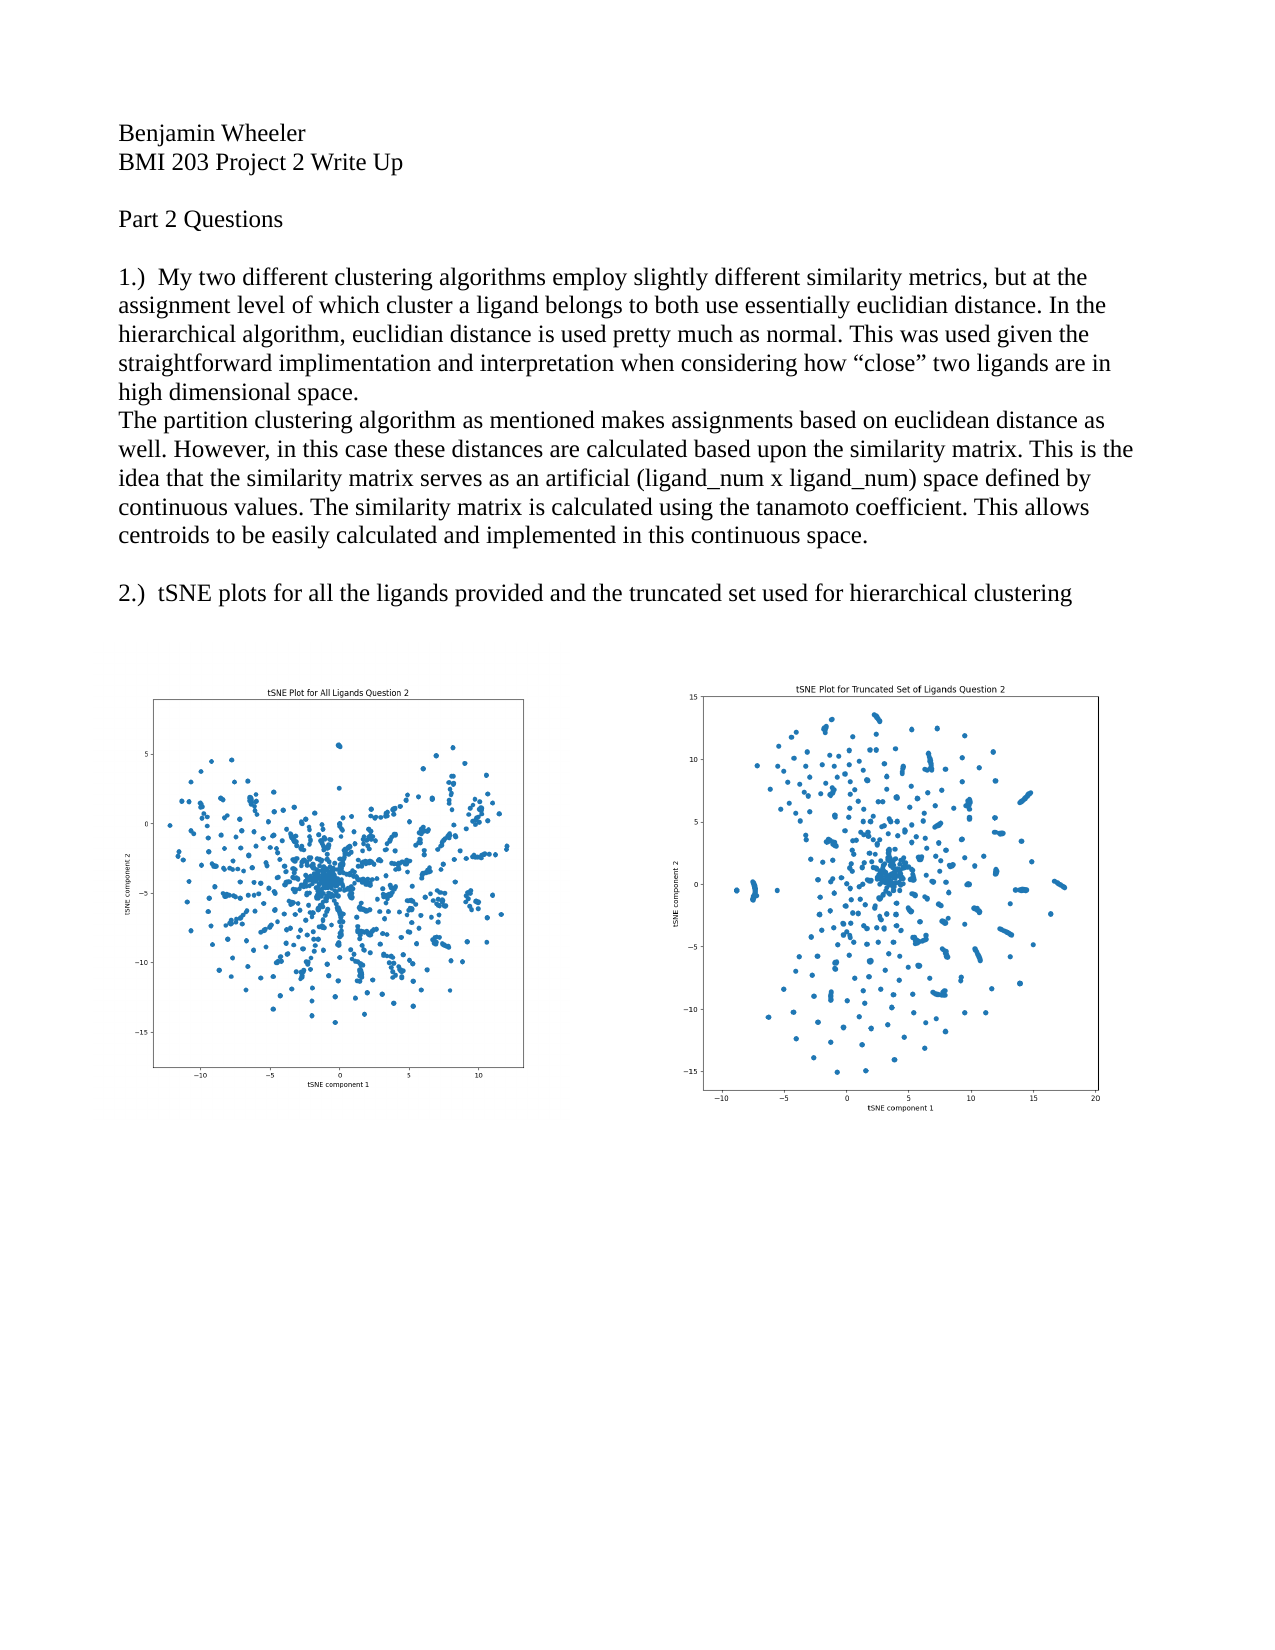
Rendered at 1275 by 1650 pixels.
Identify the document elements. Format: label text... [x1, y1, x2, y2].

text The partition clustering algorithm as mentioned makes assignments based on euclidean distance as well. However, in this case these distances are calculated based upon the similarity matrix. This is the idea that the similarity matrix serves as an artificial (ligand_num x ligand_num) space defined by continuous values. The similarity matrix is calculated using the tanamoto coefficient. This allows centroids to be easily calculated and implemented in this continuous space. [118, 406, 1157, 549]
picture [93, 642, 571, 1120]
text Part 2 Questions [118, 204, 1157, 233]
text BMI 203 Project 2 Write Up [118, 147, 1157, 176]
picture [639, 635, 1149, 1146]
text 1.) My two different clustering algorithms employ slightly different similarity metrics, but at the assignment level of which cluster a ligand belongs to both use essentially euclidian distance. In the hierarchical algorithm, euclidian distance is used pretty much as normal. This was used given the straightforward implimentation and interpretation when considering how “close” two ligands are in high dimensional space. [118, 262, 1157, 406]
text 2.) tSNE plots for all the ligands provided and the truncated set used for hierarchical clustering [118, 578, 1157, 607]
text Benjamin Wheeler [118, 118, 1157, 147]
